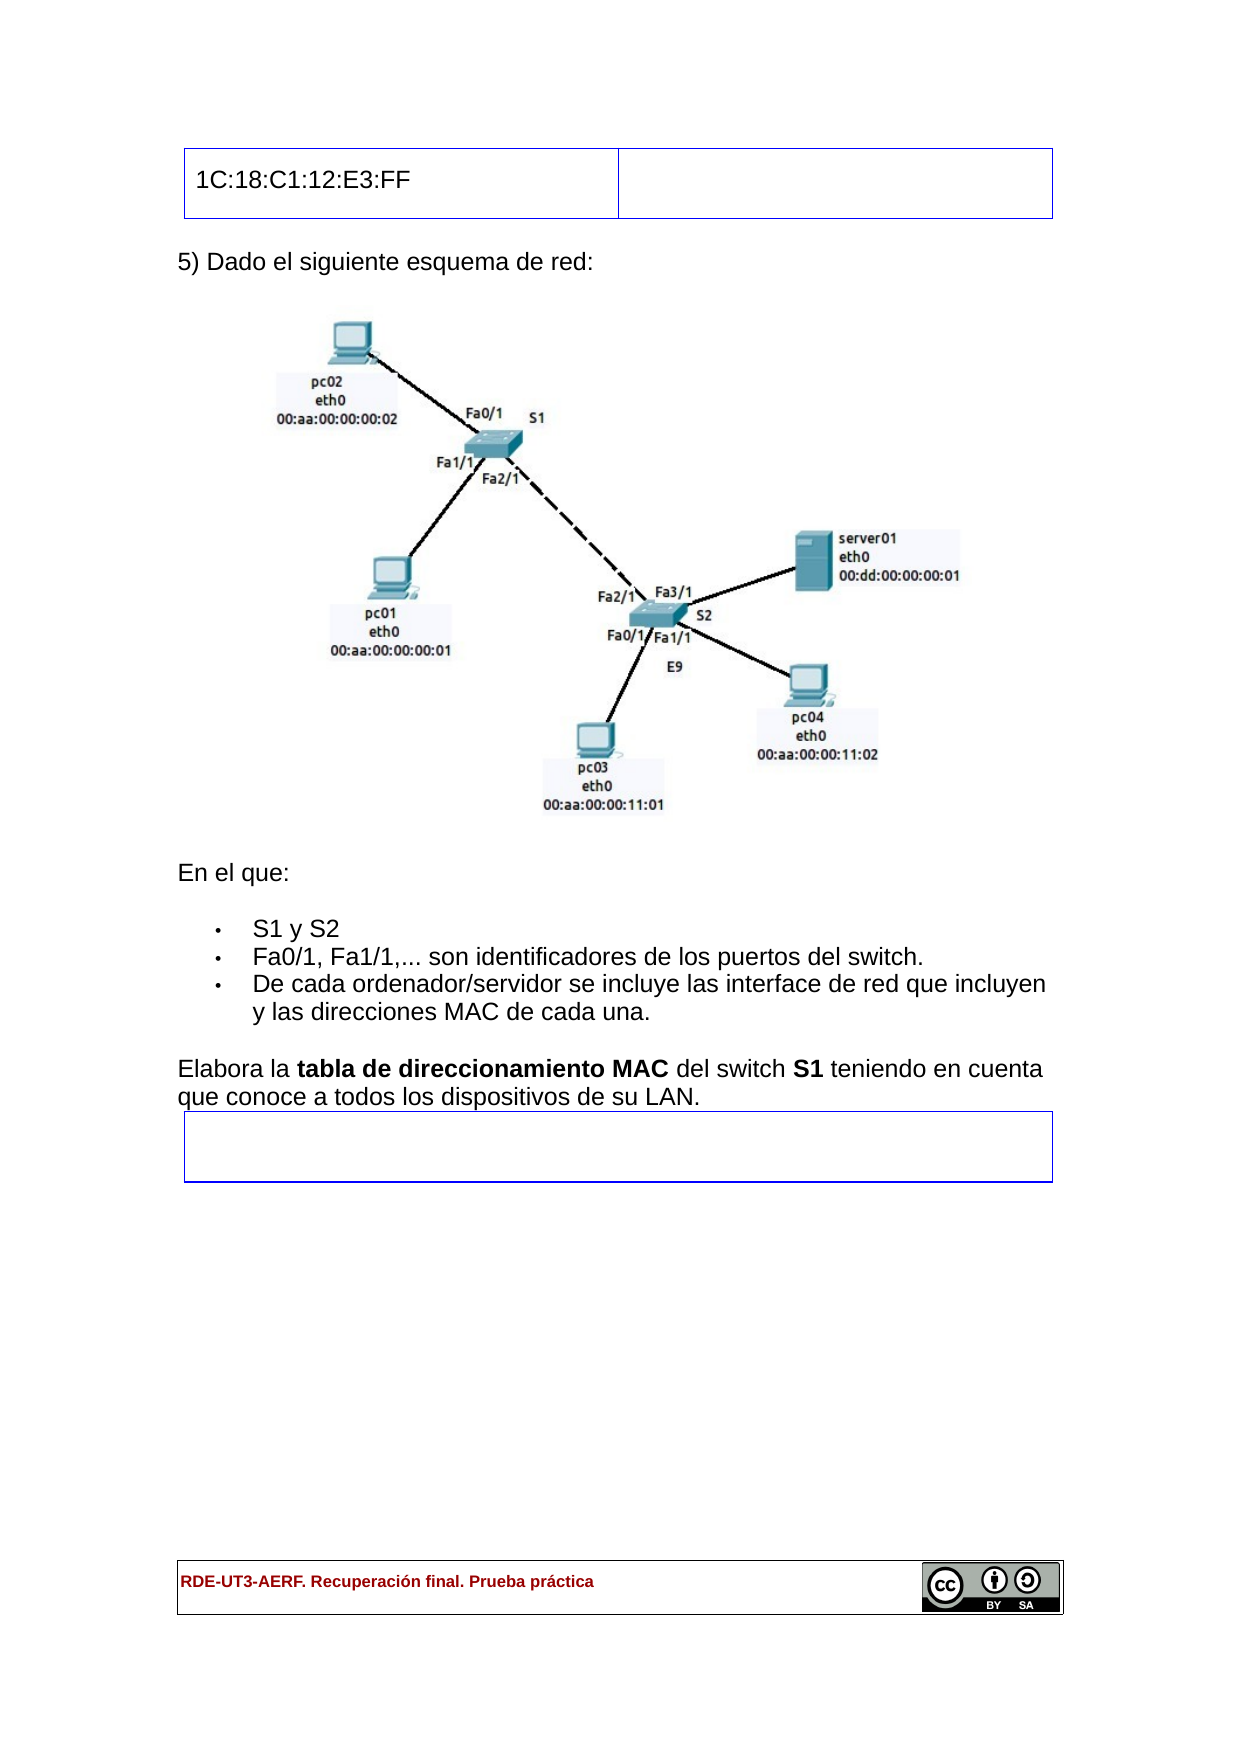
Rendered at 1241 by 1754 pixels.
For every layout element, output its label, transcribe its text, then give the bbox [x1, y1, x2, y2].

table_header [185, 1112, 1052, 1181]
list De cada ordenador/servidor se incluye las interface de red que incluyen y las direcciones MAC de cada una. [215, 970, 1063, 1026]
picture [261, 305, 979, 831]
table_cell [619, 149, 1052, 218]
text 5) Dado el siguiente esquema de red: [177, 248, 1063, 276]
list Fa0/1, Fa1/1,... son identificadores de los puertos del switch. [215, 942, 1063, 970]
text Elabora la tabla de direccionamiento MAC del switch S1 teniendo en cuenta que conoce a todos los dispositivos de su LAN. [177, 1055, 1063, 1111]
table_cell 1C:18:C1:12:E3:FF [185, 149, 618, 218]
list S1 y S2 [215, 914, 1063, 942]
text En el que: [177, 859, 1063, 887]
picture [922, 1562, 1060, 1612]
